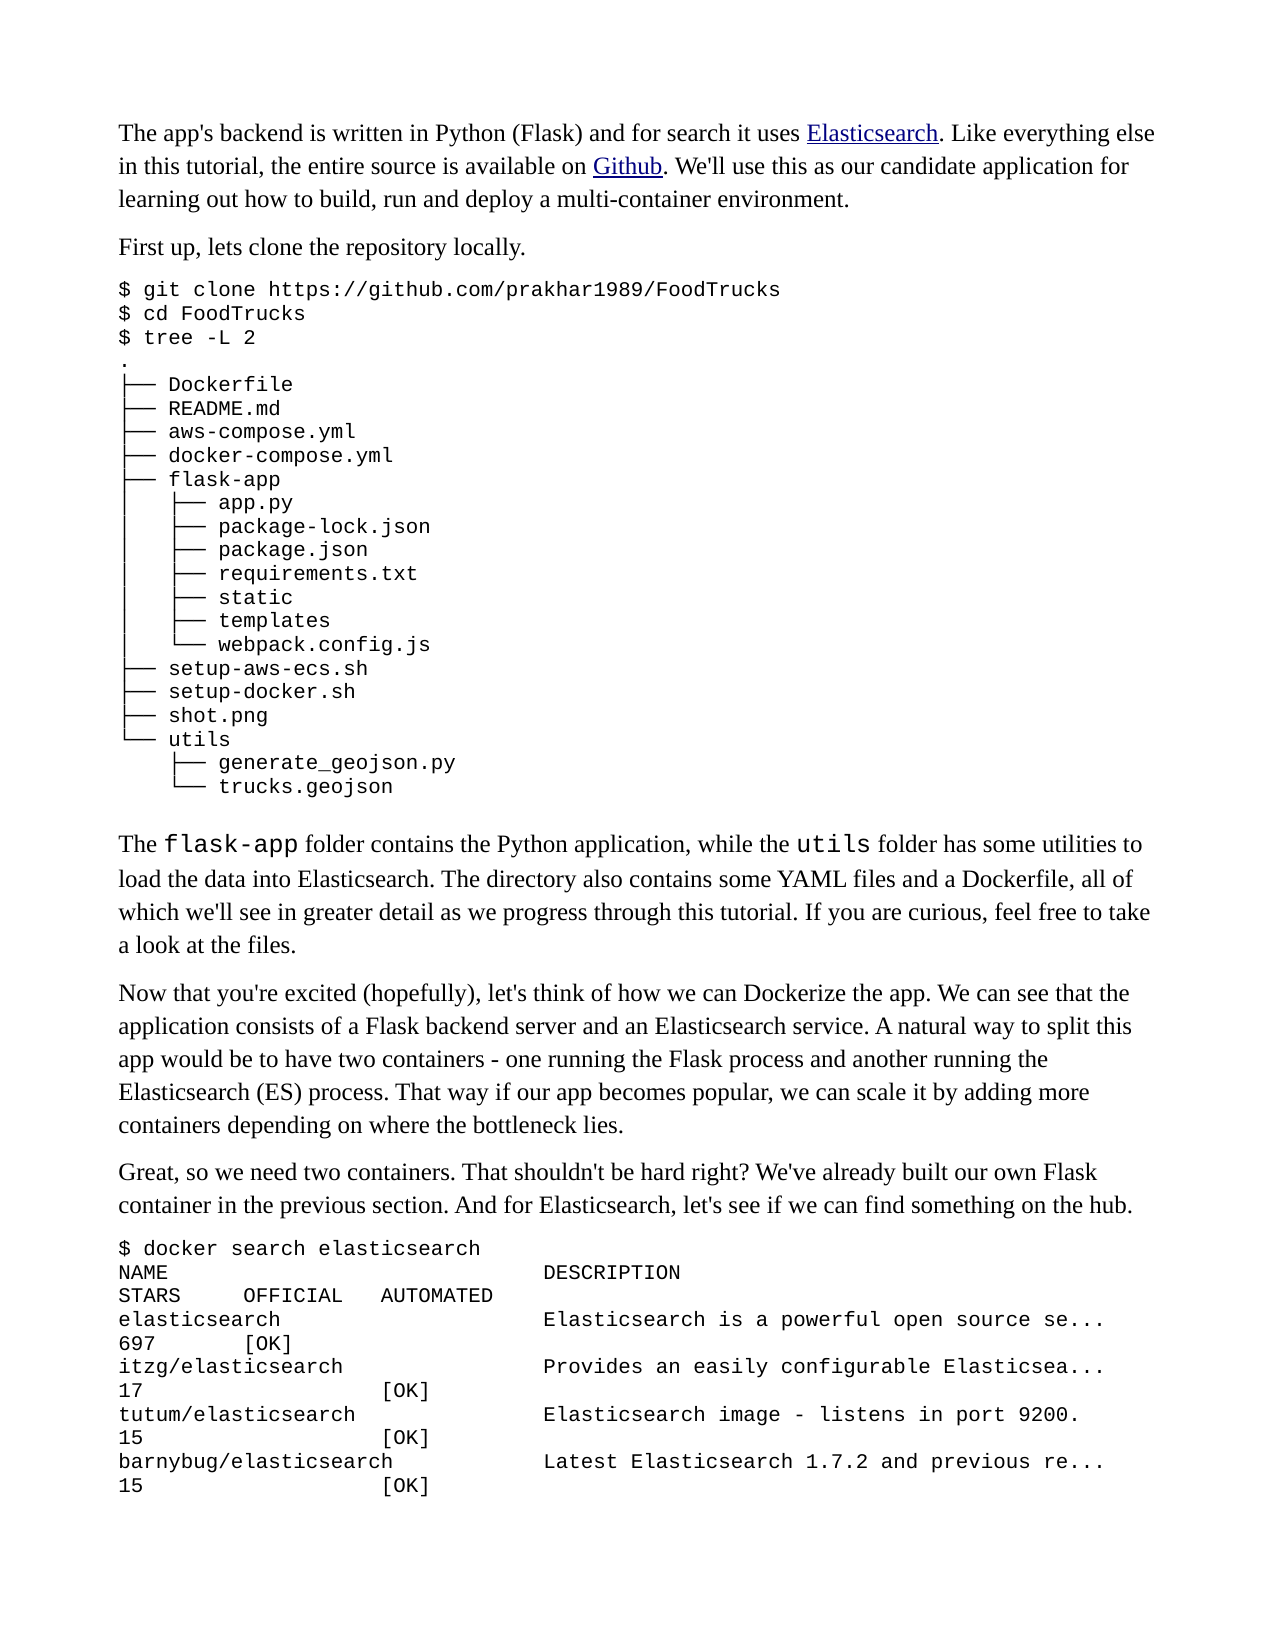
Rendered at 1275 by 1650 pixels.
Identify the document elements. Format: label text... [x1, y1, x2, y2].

text │ ├── package.json [118, 539, 1157, 563]
text Now that you're excited (hopefully), let's think of how we can Dockerize the app. We can see that the application consists of a Flask backend server and an Elasticsearch service. A natural way to split this app would be to have two containers - one running the Flask process and another running the Elasticsearch (ES) process. That way if our app becomes popular, we can scale it by adding more containers depending on where the bottleneck lies. [118, 978, 1157, 1139]
text │ ├── package-lock.json [175, 516, 1157, 539]
text $ tree -L 2 [118, 327, 1157, 350]
text ├── docker-compose.yml [125, 445, 1157, 468]
text │ ├── app.py [118, 492, 1157, 516]
text │ ├── requirements.txt [118, 563, 1157, 587]
text Great, so we need two containers. That shouldn't be hard right? We've already built our own Flask container in the previous section. And for Elasticsearch, let's see if we can find something on the hub. [118, 1157, 1157, 1219]
text NAME DESCRIPTION STARS OFFICIAL AUTOMATED [118, 1262, 1157, 1309]
text $ cd FoodTrucks [118, 303, 1157, 327]
text itzg/elasticsearch Provides an easily configurable Elasticsea... 17 [OK] [118, 1356, 1157, 1404]
text └── trucks.geojson [118, 776, 1157, 799]
text │ ├── static [125, 587, 174, 610]
text ├── generate_geojson.py [118, 752, 1157, 776]
text The flask-app folder contains the Python application, while the utils folder has some utilities to load the data into Elasticsearch. The directory also contains some YAML files and a Dockerfile, all of which we'll see in greater detail as we progress through this tutorial. If you are curious, feel free to take a look at the files. [118, 829, 1157, 959]
text First up, lets clone the repository locally. [118, 232, 1157, 261]
text │ ├── templates [118, 610, 1157, 634]
text ├── README.md [125, 398, 1157, 421]
text tutum/elasticsearch Elasticsearch image - listens in port 9200. 15 [OK] [118, 1404, 1157, 1451]
text │ └── webpack.config.js [118, 634, 1157, 658]
text ├── flask-app [118, 468, 1157, 492]
text . [118, 350, 1157, 374]
text └── utils [118, 729, 1157, 752]
text ├── shot.png [118, 705, 1157, 729]
text ├── Dockerfile [118, 374, 1157, 398]
text ├── setup-docker.sh [118, 681, 1157, 705]
text │ ├── static [175, 587, 1157, 610]
text │ ├── package-lock.json [125, 516, 174, 539]
text $ git clone https://github.com/prakhar1989/FoodTrucks [118, 279, 1157, 303]
text The app's backend is written in Python (Flask) and for search it uses Elasticsearch. Like everything else in this tutorial, the entire source is available on Github. We'll use this as our candidate application for learning out how to build, run and deploy a multi-container environment. [118, 118, 1157, 213]
text ├── setup-aws-ecs.sh [125, 658, 1157, 681]
text barnybug/elasticsearch Latest Elasticsearch 1.7.2 and previous re... 15 [OK] [118, 1451, 1157, 1498]
text elasticsearch Elasticsearch is a powerful open source se... 697 [OK] [118, 1309, 1157, 1356]
text ├── aws-compose.yml [118, 421, 1157, 445]
text $ docker search elasticsearch [118, 1238, 1157, 1262]
